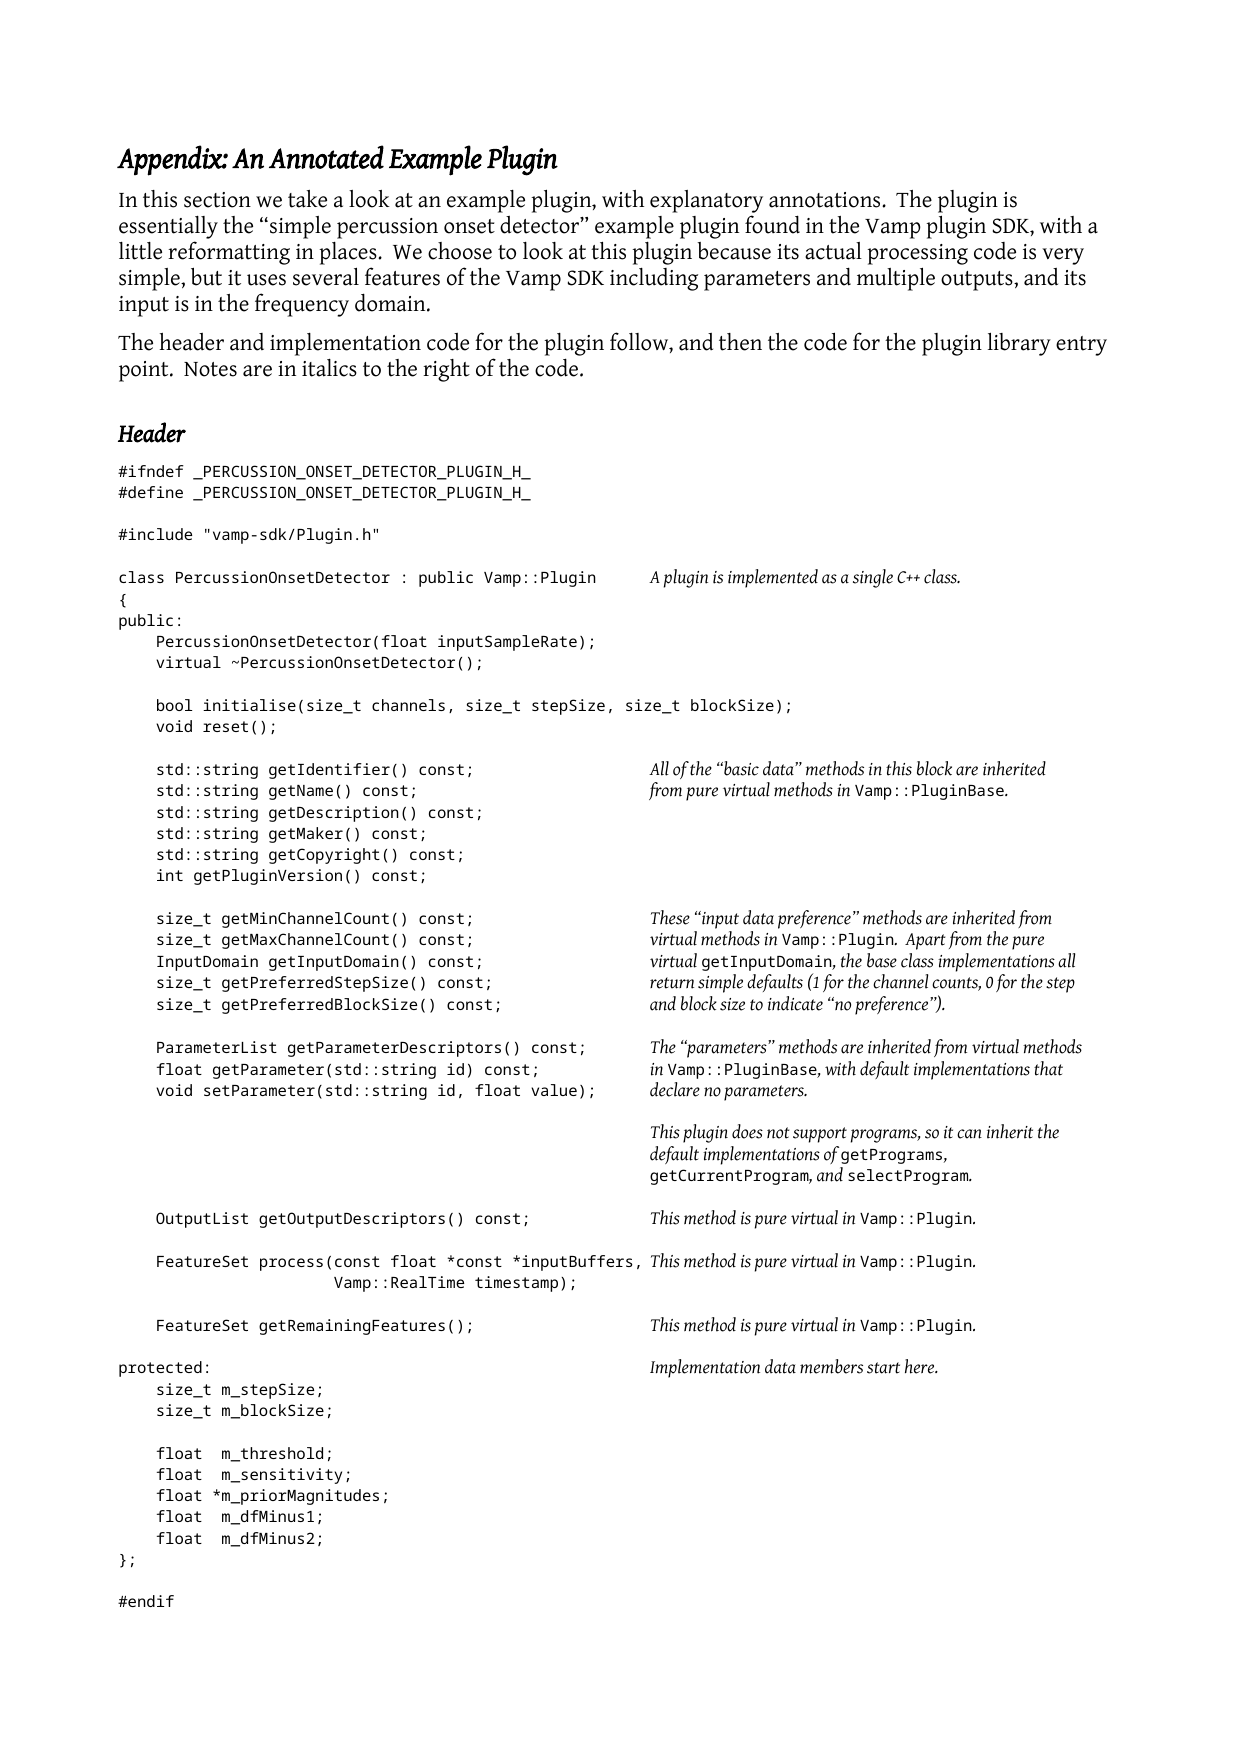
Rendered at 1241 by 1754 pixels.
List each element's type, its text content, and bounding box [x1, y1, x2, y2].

text size_t getPreferredStepSize() const; return simple defaults (1 for the channel counts, 0 for the step [118, 972, 1122, 994]
text std::string getName() const; from pure virtual methods in Vamp::PluginBase. [118, 780, 1122, 801]
text std::string getCopyright() const; [118, 844, 1122, 865]
subtitle Header [118, 420, 1122, 448]
text OutputList getOutputDescriptors() const; This method is pure virtual in Vamp::Plugin. [118, 1207, 1122, 1229]
text #ifndef _PERCUSSION_ONSET_DETECTOR_PLUGIN_H_ [118, 460, 1122, 482]
text #define _PERCUSSION_ONSET_DETECTOR_PLUGIN_H_ [118, 482, 1122, 503]
text size_t m_blockSize; [118, 1400, 1122, 1421]
text size_t getPreferredBlockSize() const; and block size to indicate “no preference”). [118, 994, 1122, 1015]
subtitle Appendix: An Annotated Example Plugin [118, 143, 1122, 175]
text size_t getMinChannelCount() const; These “input data preference” methods are inherited from [118, 908, 1122, 929]
text }; [118, 1549, 1122, 1570]
text { [118, 588, 1122, 609]
text InputDomain getInputDomain() const; virtual getInputDomain, the base class implementations all [118, 951, 1122, 972]
text The header and implementation code for the plugin follow, and then the code for the plugin library entry point. Notes are in italics to the right of the code. [118, 331, 1122, 383]
text Vamp::RealTime timestamp); [118, 1272, 1122, 1293]
text size_t getMaxChannelCount() const; virtual methods in Vamp::Plugin. Apart from the pure [118, 929, 1122, 951]
text #endif [118, 1591, 1122, 1612]
text std::string getIdentifier() const; All of the “basic data” methods in this block are inherited [118, 758, 1122, 780]
text float *m_priorMagnitudes; [118, 1485, 1122, 1506]
text std::string getMaker() const; [118, 823, 1122, 844]
text protected: Implementation data members start here. [118, 1357, 1122, 1379]
text class PercussionOnsetDetector : public Vamp::Plugin A plugin is implemented as a single C++ class. [118, 567, 1122, 588]
text void setParameter(std::string id, float value); declare no parameters. [118, 1080, 1122, 1101]
text float m_sensitivity; [118, 1464, 1122, 1485]
text int getPluginVersion() const; [118, 865, 1122, 886]
text getCurrentProgram, and selectProgram. [118, 1165, 1122, 1187]
text This plugin does not support programs, so it can inherit the [118, 1122, 1122, 1144]
text public: [118, 609, 1122, 631]
text bool initialise(size_t channels, size_t stepSize, size_t blockSize); [118, 694, 1122, 716]
text FeatureSet getRemainingFeatures(); This method is pure virtual in Vamp::Plugin. [118, 1314, 1122, 1336]
text void reset(); [118, 716, 1122, 737]
text virtual ~PercussionOnsetDetector(); [118, 652, 1122, 673]
text std::string getDescription() const; [118, 801, 1122, 823]
text float m_dfMinus2; [118, 1527, 1122, 1549]
text In this section we take a look at an example plugin, with explanatory annotations. The plugin is essentially the “simple percussion onset detector” example plugin found in the Vamp plugin SDK, with a little reformatting in places. We choose to look at this plugin because its actual processing code is very simple, but it uses several features of the Vamp SDK including parameters and multiple outputs, and its input is in the frequency domain. [118, 188, 1122, 318]
text ParameterList getParameterDescriptors() const; The “parameters” methods are inherited from virtual methods [118, 1037, 1122, 1058]
text default implementations of getPrograms, [118, 1144, 1122, 1165]
text PercussionOnsetDetector(float inputSampleRate); [118, 631, 1122, 652]
text FeatureSet process(const float *const *inputBuffers, This method is pure virtual in Vamp::Plugin. [118, 1250, 1122, 1272]
text float m_threshold; [118, 1442, 1122, 1464]
text float m_dfMinus1; [118, 1506, 1122, 1527]
text size_t m_stepSize; [118, 1379, 1122, 1400]
text float getParameter(std::string id) const; in Vamp::PluginBase, with default implementations that [118, 1058, 1122, 1080]
text #include "vamp-sdk/Plugin.h" [118, 524, 1122, 545]
